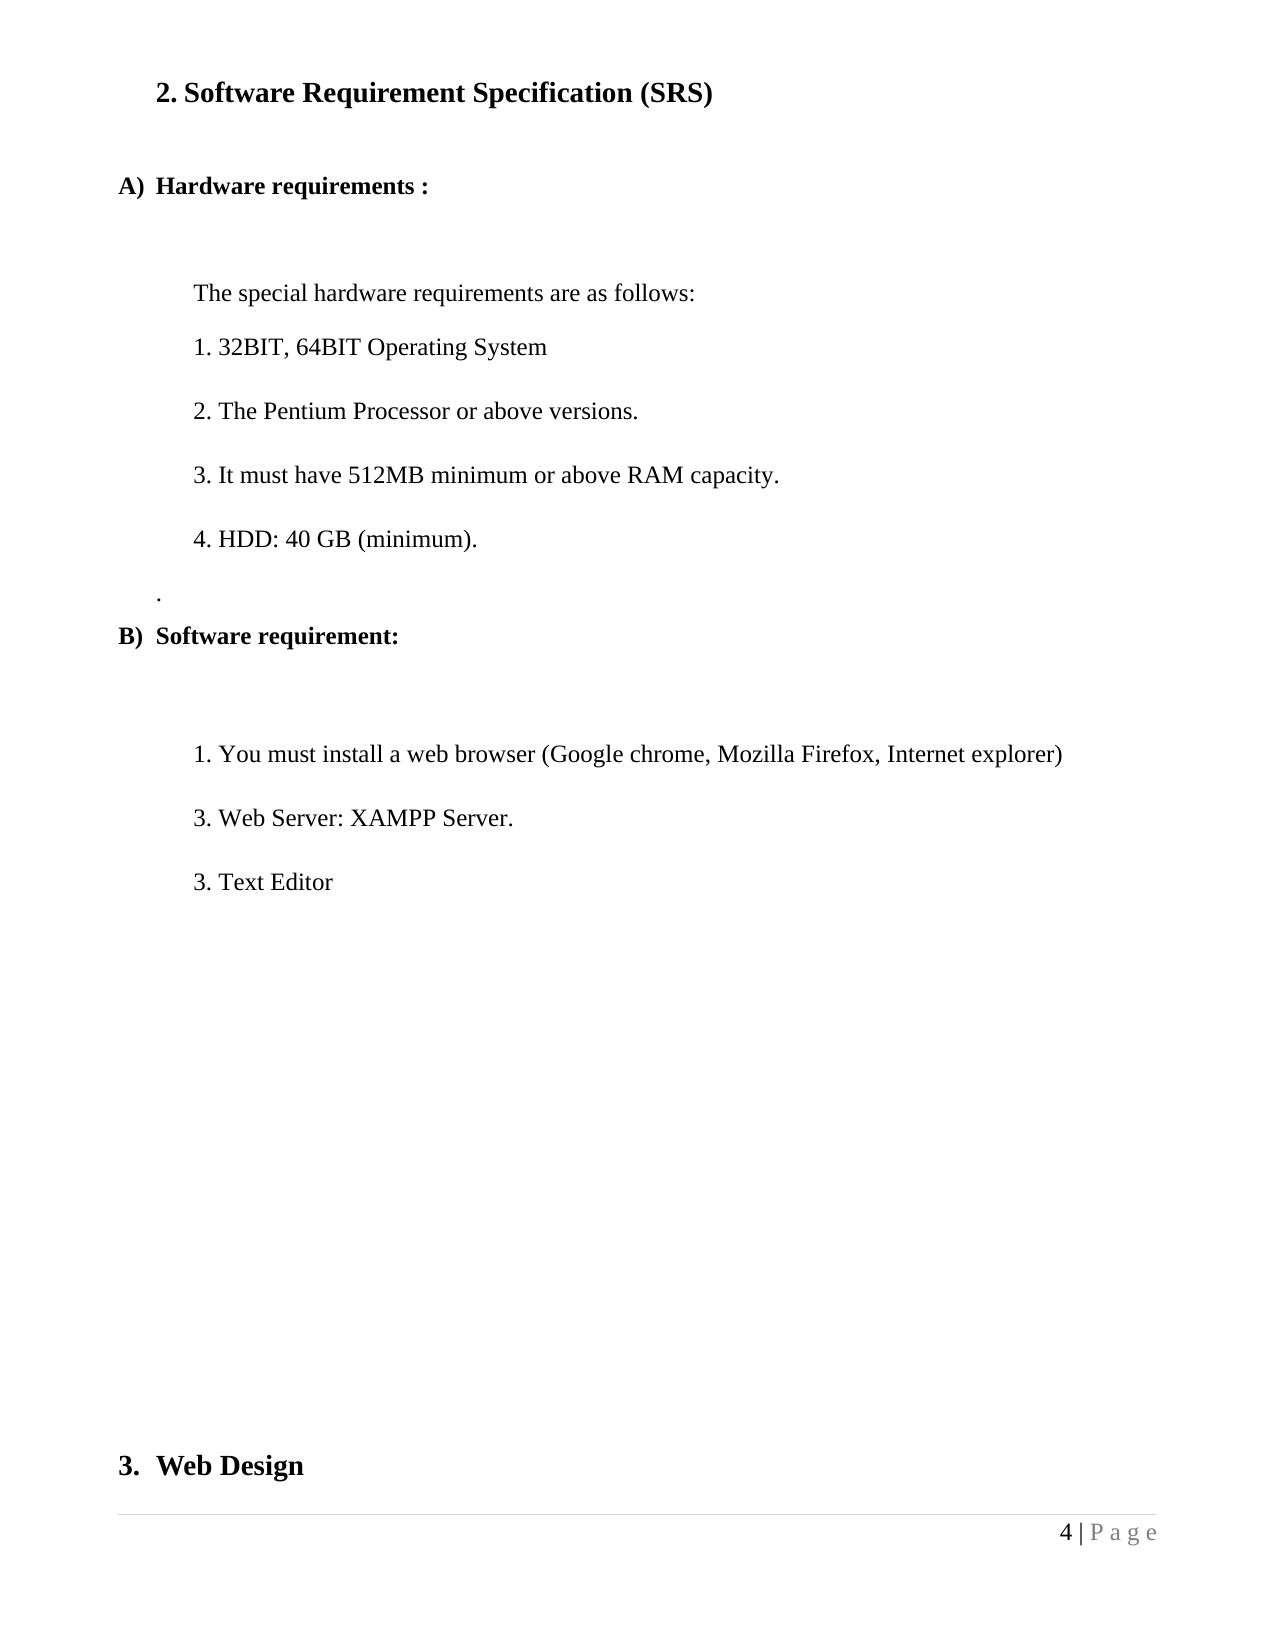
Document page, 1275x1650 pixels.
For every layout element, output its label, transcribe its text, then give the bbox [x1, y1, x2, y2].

list 3. It must have 512MB minimum or above RAM capacity. [193, 460, 1157, 489]
list Web Design [118, 1448, 1157, 1482]
list 3. Text Editor [193, 867, 1157, 896]
list 1. 32BIT, 64BIT Operating System [193, 332, 1157, 361]
list Hardware requirements : [118, 171, 1157, 199]
list 3. Web Server: XAMPP Server. [193, 803, 1157, 832]
list 4. HDD: 40 GB (minimum). [193, 524, 1157, 553]
list 1. You must install a web browser (Google chrome, Mozilla Firefox, Internet explorer) [193, 739, 1157, 768]
list Software requirement: [118, 621, 1157, 650]
text . [156, 578, 1157, 607]
list The special hardware requirements are as follows: [193, 278, 1157, 307]
list 2. The Pentium Processor or above versions. [193, 396, 1157, 425]
text 2. Software Requirement Specification (SRS) [156, 75, 1157, 108]
